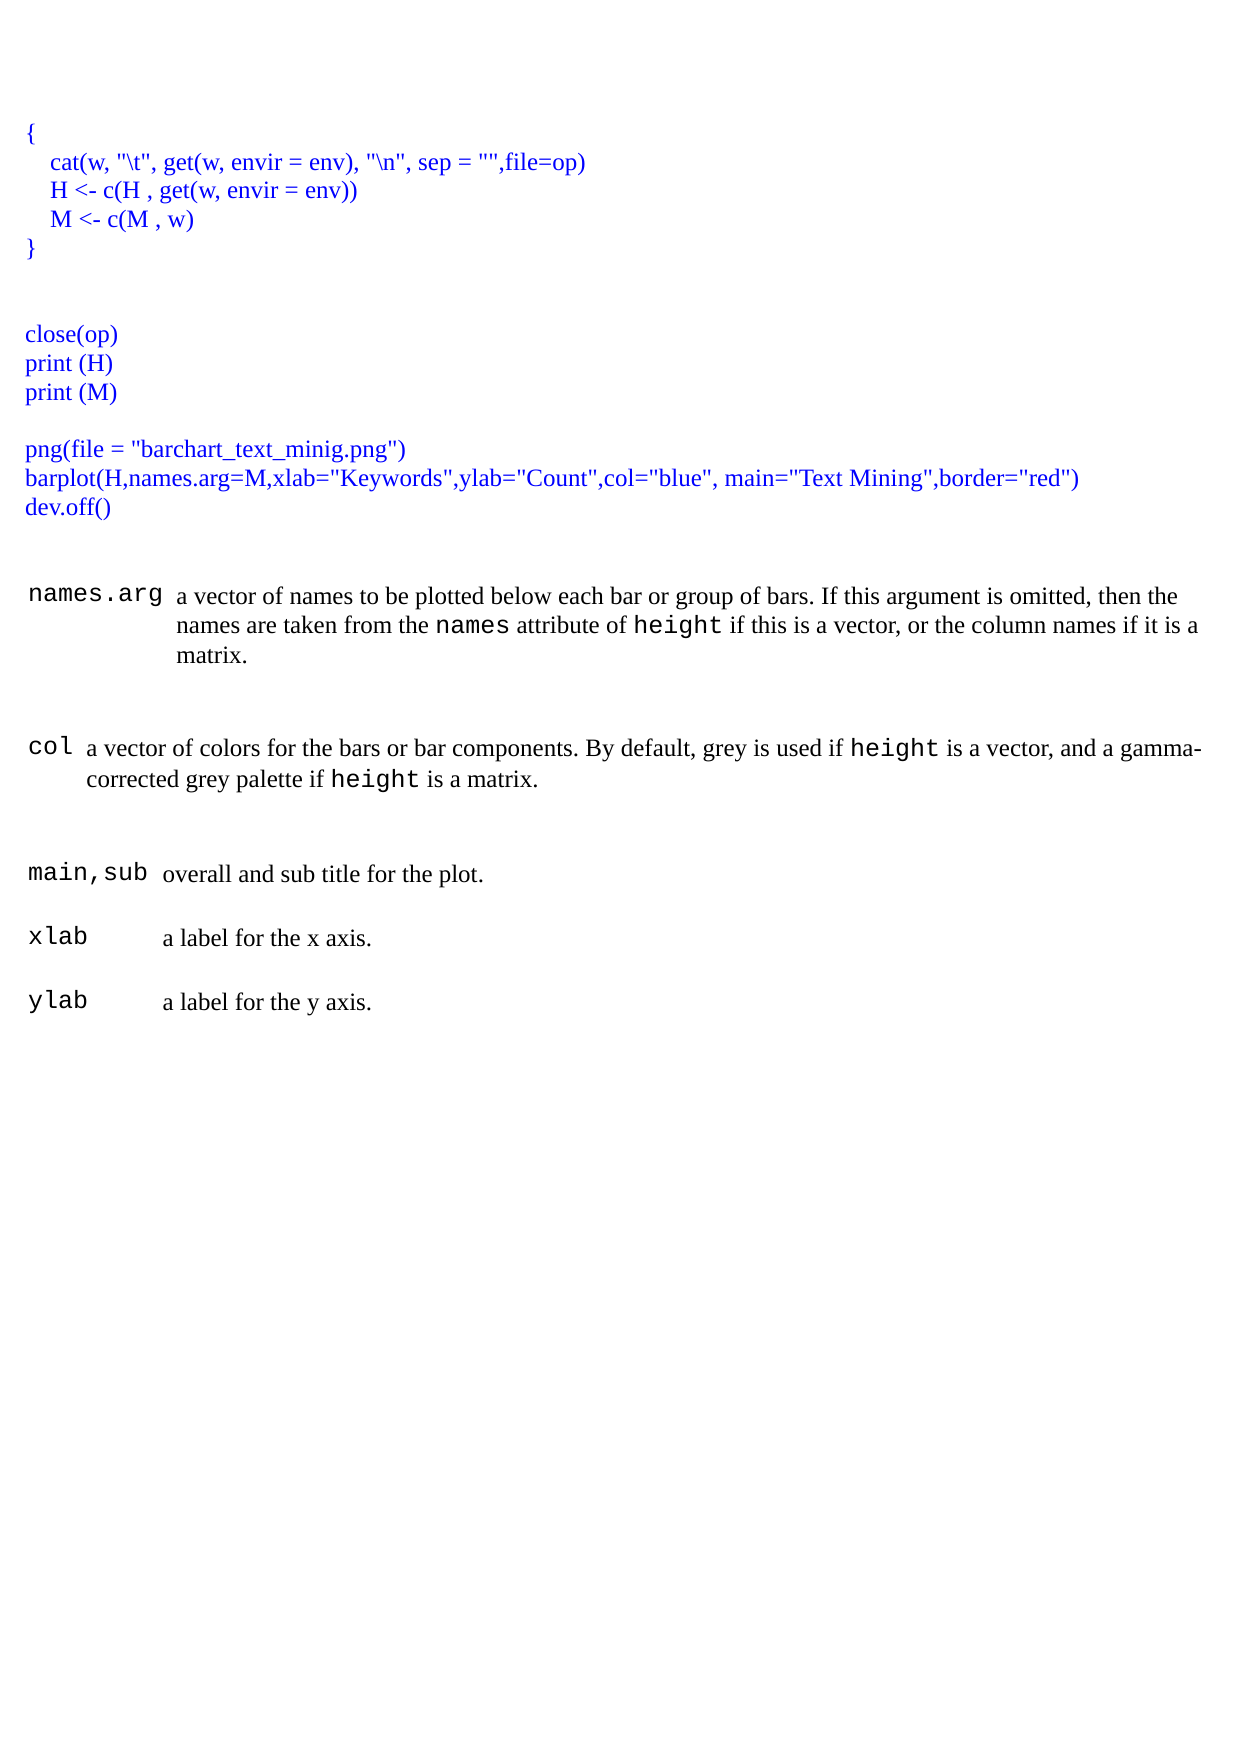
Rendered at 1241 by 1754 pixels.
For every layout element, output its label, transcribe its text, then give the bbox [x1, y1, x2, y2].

table_header col [25, 731, 83, 827]
table_header main,sub [25, 856, 159, 920]
table_header a vector of names to be plotted below each bar or group of bars. If this argument is omitted, then the names are taken from the names attribute of height if this is a vector, or the column names if it is a matrix. [173, 578, 1217, 702]
text { [25, 118, 1217, 147]
text cat(w, "\t", get(w, envir = env), "\n", sep = "",file=op) [25, 147, 1217, 176]
text M <- c(M , w) [25, 204, 1217, 233]
text close(op) [25, 319, 1217, 348]
text print (M) [25, 377, 1217, 406]
text H <- c(H , get(w, envir = env)) [25, 176, 1217, 204]
text } [25, 233, 1217, 262]
text dev.off() [25, 492, 1217, 521]
table_cell ylab [25, 984, 159, 1048]
text print (H) [25, 348, 1217, 377]
text png(file = "barchart_text_minig.png") [25, 434, 1217, 463]
table_cell a label for the y axis. [160, 984, 494, 1048]
table_header a vector of colors for the bars or bar components. By default, grey is used if height is a vector, and a gamma-corrected grey palette if height is a matrix. [83, 731, 1217, 827]
table_header names.arg [25, 578, 173, 702]
table_cell a label for the x axis. [160, 920, 494, 984]
table_cell xlab [25, 920, 159, 984]
table_header overall and sub title for the plot. [160, 856, 494, 920]
text barplot(H,names.arg=M,xlab="Keywords",ylab="Count",col="blue", main="Text Mining",border="red") [25, 463, 1217, 492]
